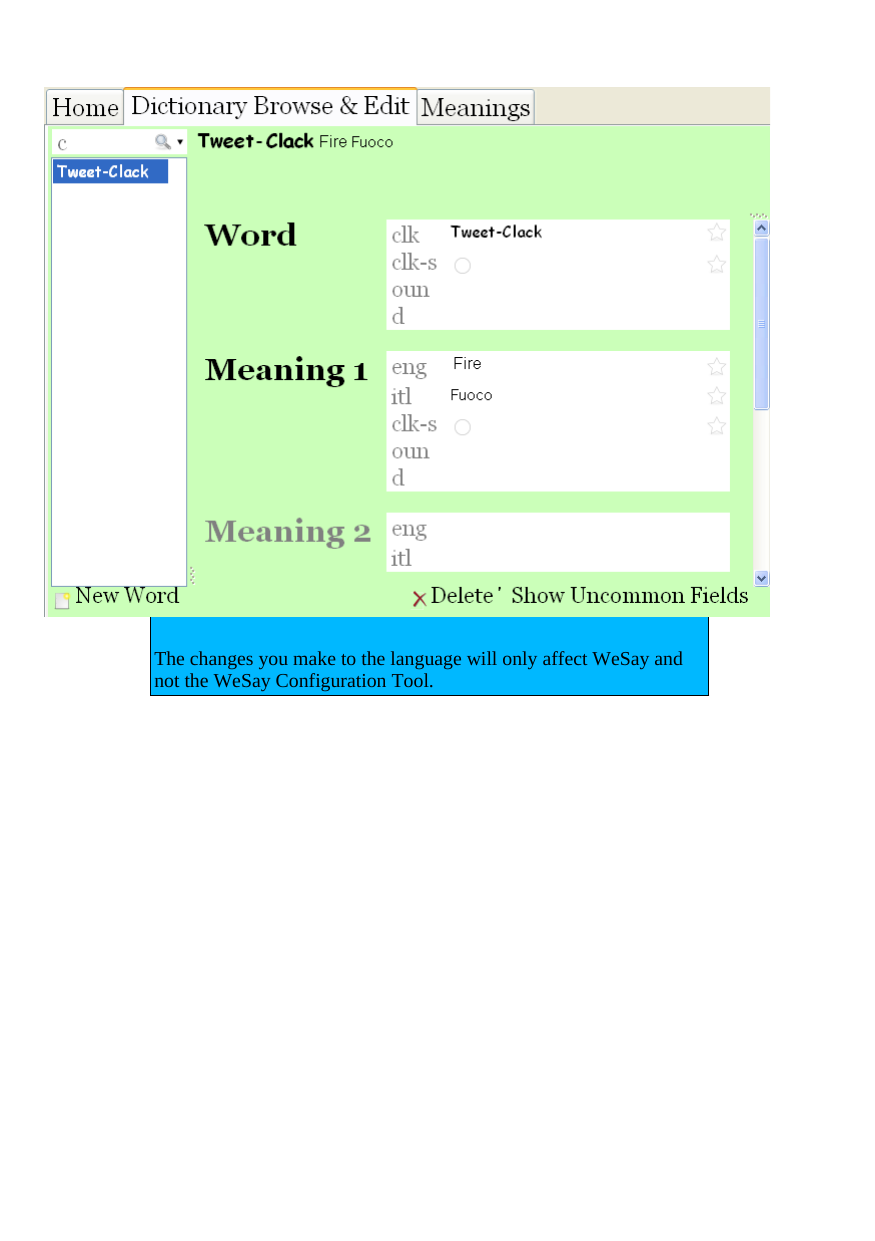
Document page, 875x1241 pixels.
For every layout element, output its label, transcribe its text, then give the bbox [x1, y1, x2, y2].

text The changes you make to the language will only affect WeSay and not the WeSay Configuration Tool. [151, 617, 708, 695]
picture [44, 87, 771, 617]
